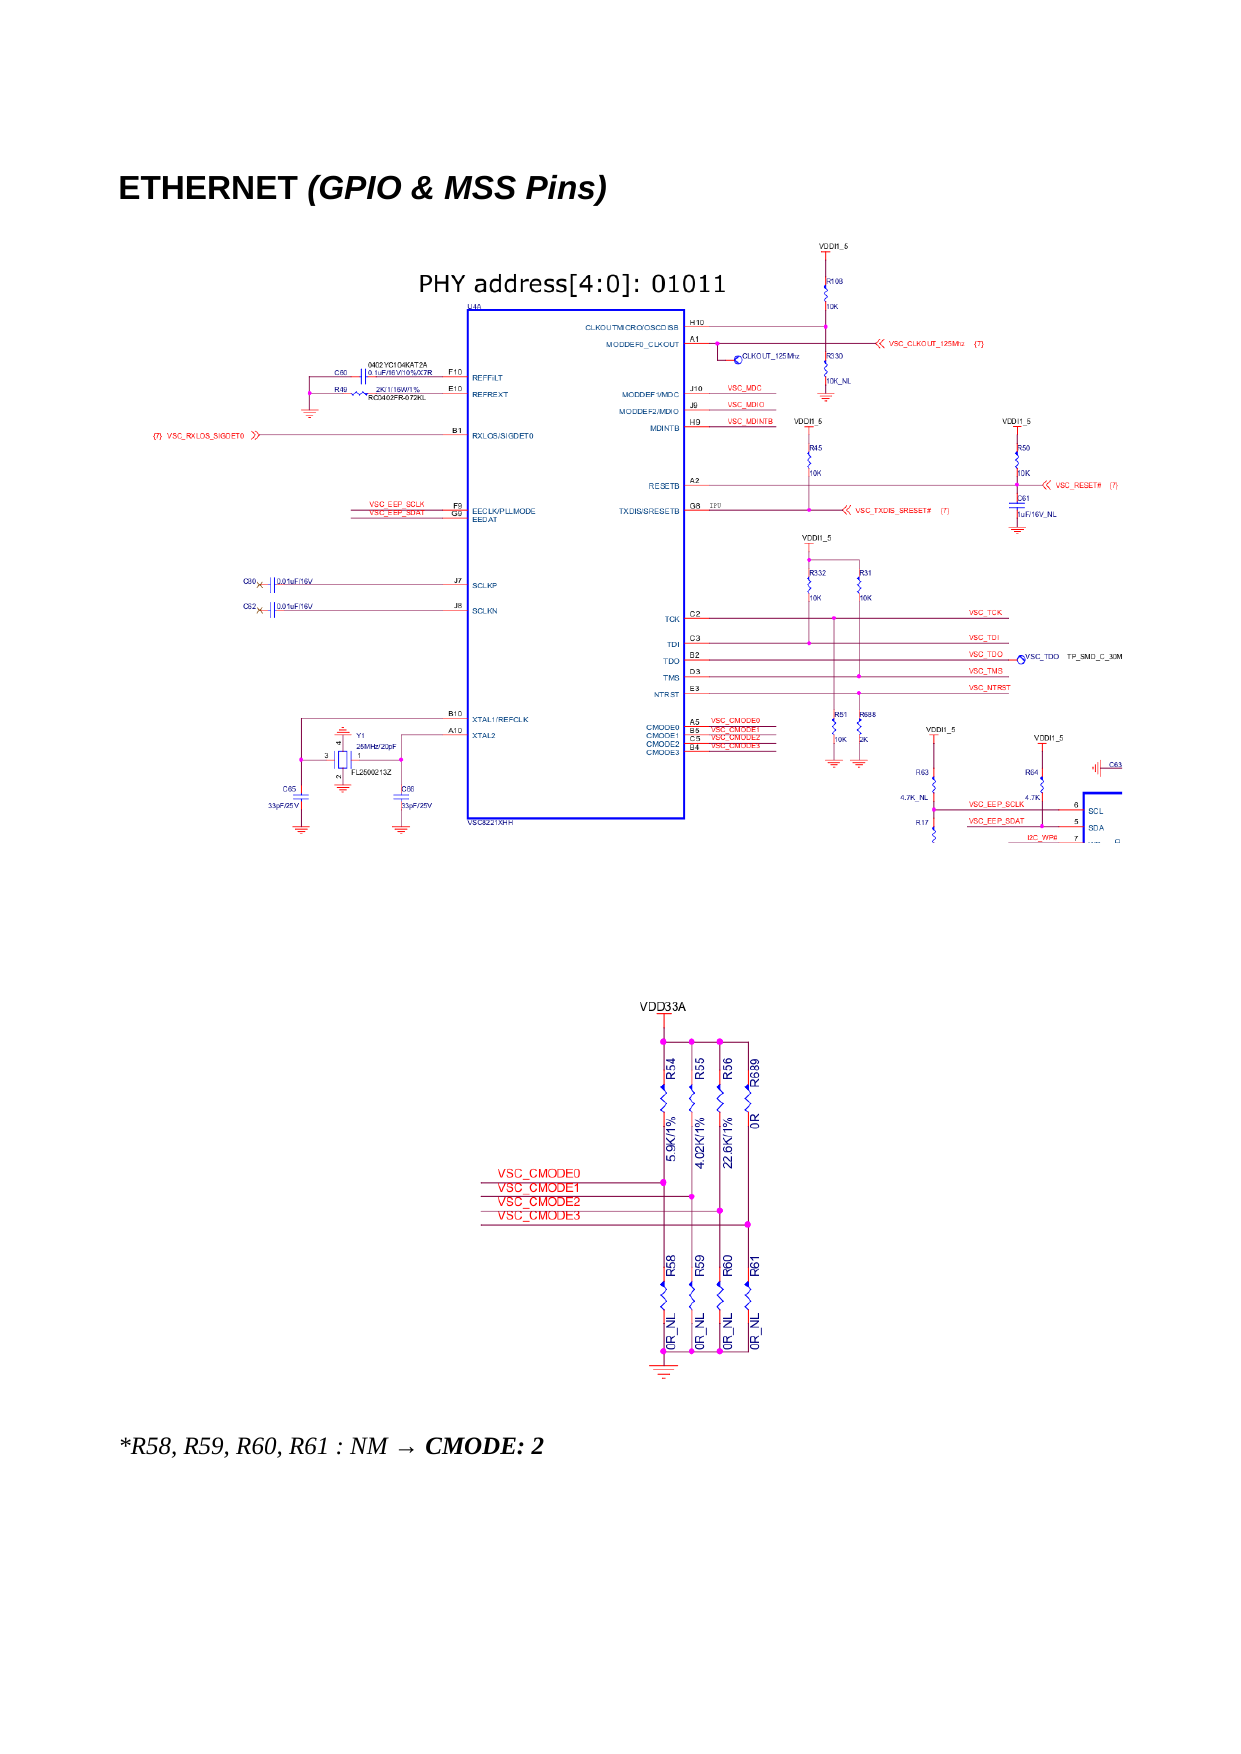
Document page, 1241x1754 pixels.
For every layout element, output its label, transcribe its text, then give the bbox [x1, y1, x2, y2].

subtitle ETHERNET (GPIO & MSS Pins) [118, 168, 1122, 206]
picture [457, 986, 783, 1403]
picture [118, 218, 1123, 843]
text *R58, R59, R60, R61 : NM → CMODE: 2 [118, 1431, 1122, 1460]
